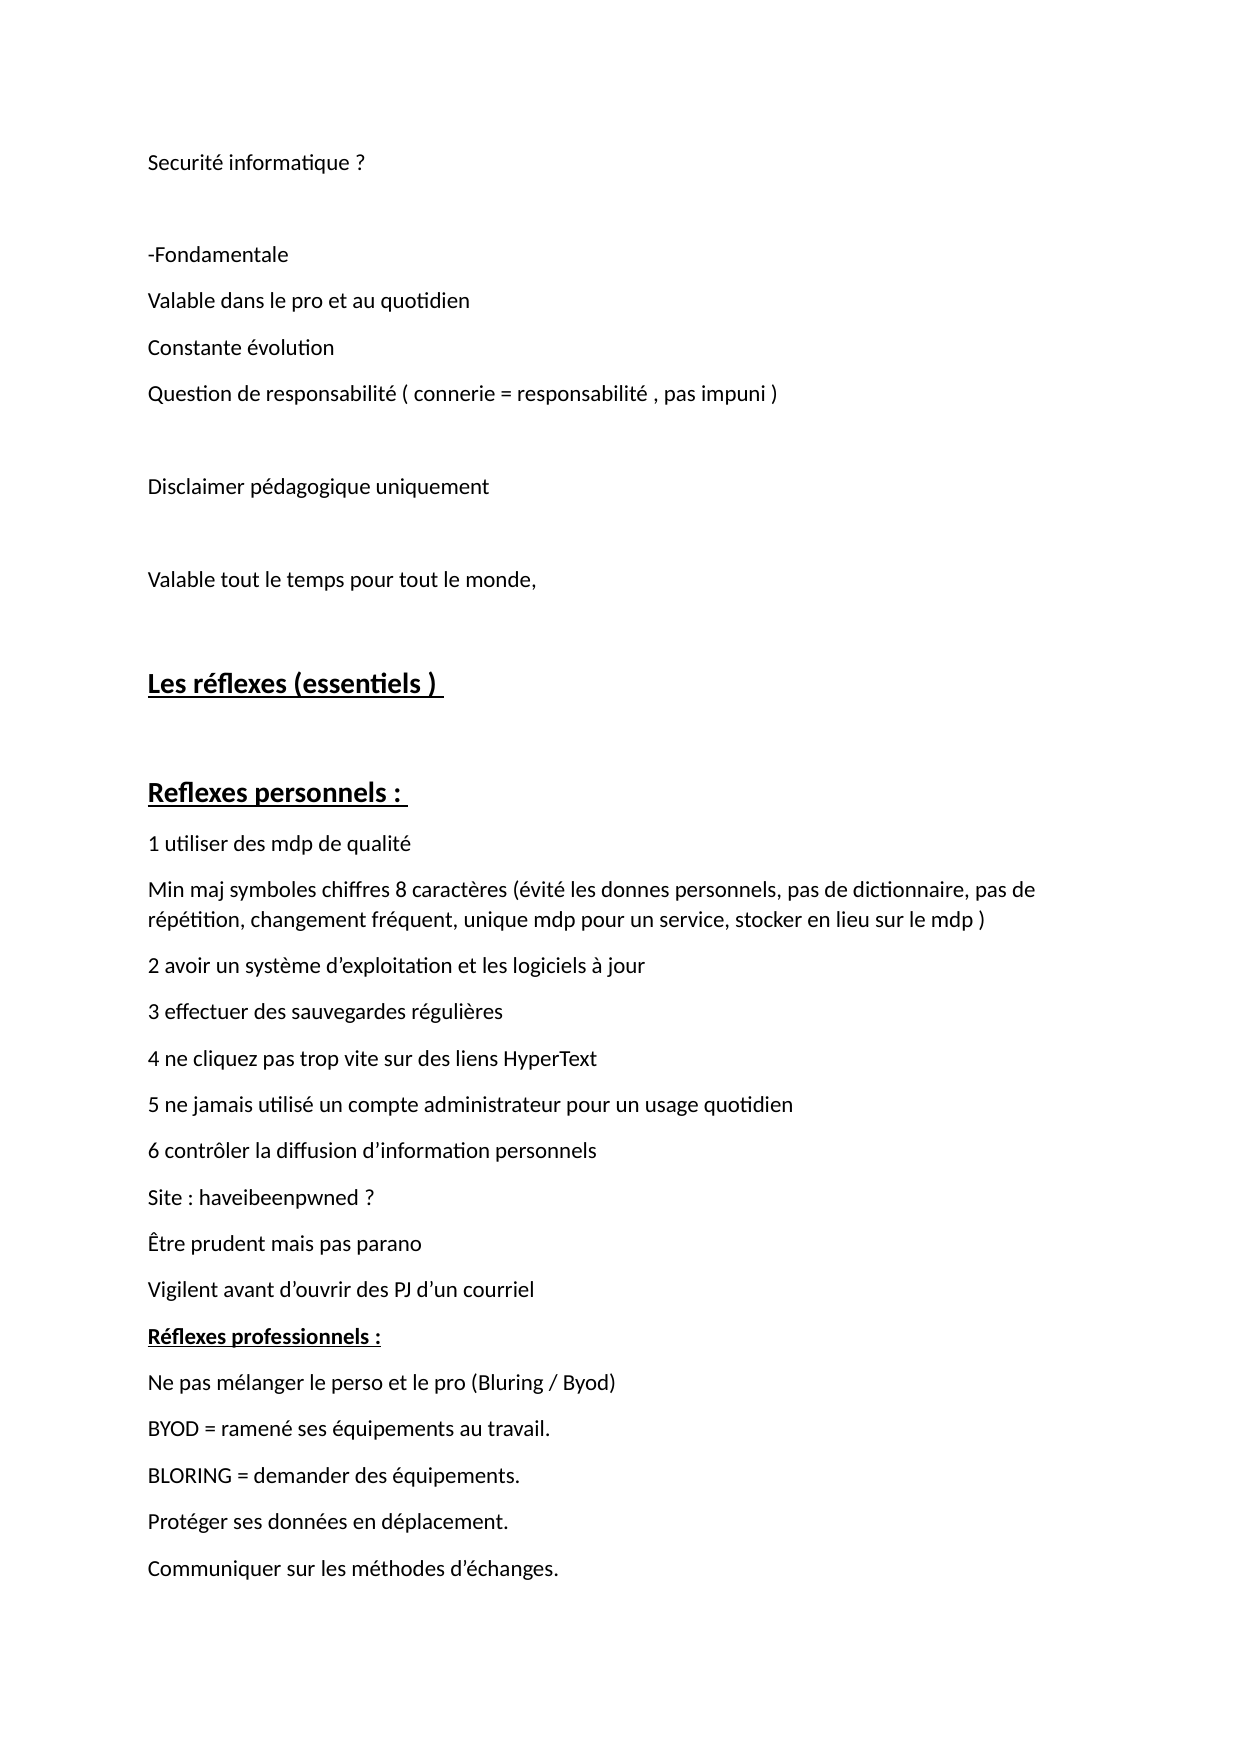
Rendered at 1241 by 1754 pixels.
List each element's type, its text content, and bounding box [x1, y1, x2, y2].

text 3 effectuer des sauvegardes régulières [148, 997, 1093, 1025]
text Min maj symboles chiffres 8 caractères (évité les donnes personnels, pas de dictionnaire, pas de répétition, changement fréquent, unique mdp pour un service, stocker en lieu sur le mdp ) [148, 875, 1093, 933]
text -Fondamentale [148, 240, 1093, 268]
text 4 ne cliquez pas trop vite sur des liens HyperText [148, 1044, 1093, 1072]
text 6 contrôler la diffusion d’information personnels [148, 1136, 1093, 1164]
text Communiquer sur les méthodes d’échanges. [148, 1554, 1093, 1582]
text Les réflexes (essentiels ) [148, 666, 1093, 701]
text BYOD = ramené ses équipements au travail. [148, 1414, 1093, 1443]
text Question de responsabilité ( connerie = responsabilité , pas impuni ) [148, 379, 1093, 407]
text Constante évolution [148, 333, 1093, 361]
text Vigilent avant d’ouvrir des PJ d’un courriel [148, 1276, 1093, 1303]
text Disclaimer pédagogique uniquement [148, 472, 1093, 500]
text 2 avoir un système d’exploitation et les logiciels à jour [148, 951, 1093, 979]
text Valable dans le pro et au quotidien [148, 287, 1093, 315]
text Protéger ses données en déplacement. [148, 1507, 1093, 1535]
text Site : haveibeenpwned ? [148, 1183, 1093, 1211]
text 1 utiliser des mdp de qualité [148, 829, 1093, 857]
text Ne pas mélanger le perso et le pro (Bluring / Byod) [148, 1368, 1093, 1396]
text Réflexes professionnels : [148, 1322, 1093, 1350]
text BLORING = demander des équipements. [148, 1461, 1093, 1489]
text Reflexes personnels : [148, 774, 1093, 810]
text Valable tout le temps pour tout le monde, [148, 565, 1093, 593]
text Être prudent mais pas parano [148, 1229, 1093, 1257]
text 5 ne jamais utilisé un compte administrateur pour un usage quotidien [148, 1090, 1093, 1118]
text Securité informatique ? [148, 148, 1093, 176]
